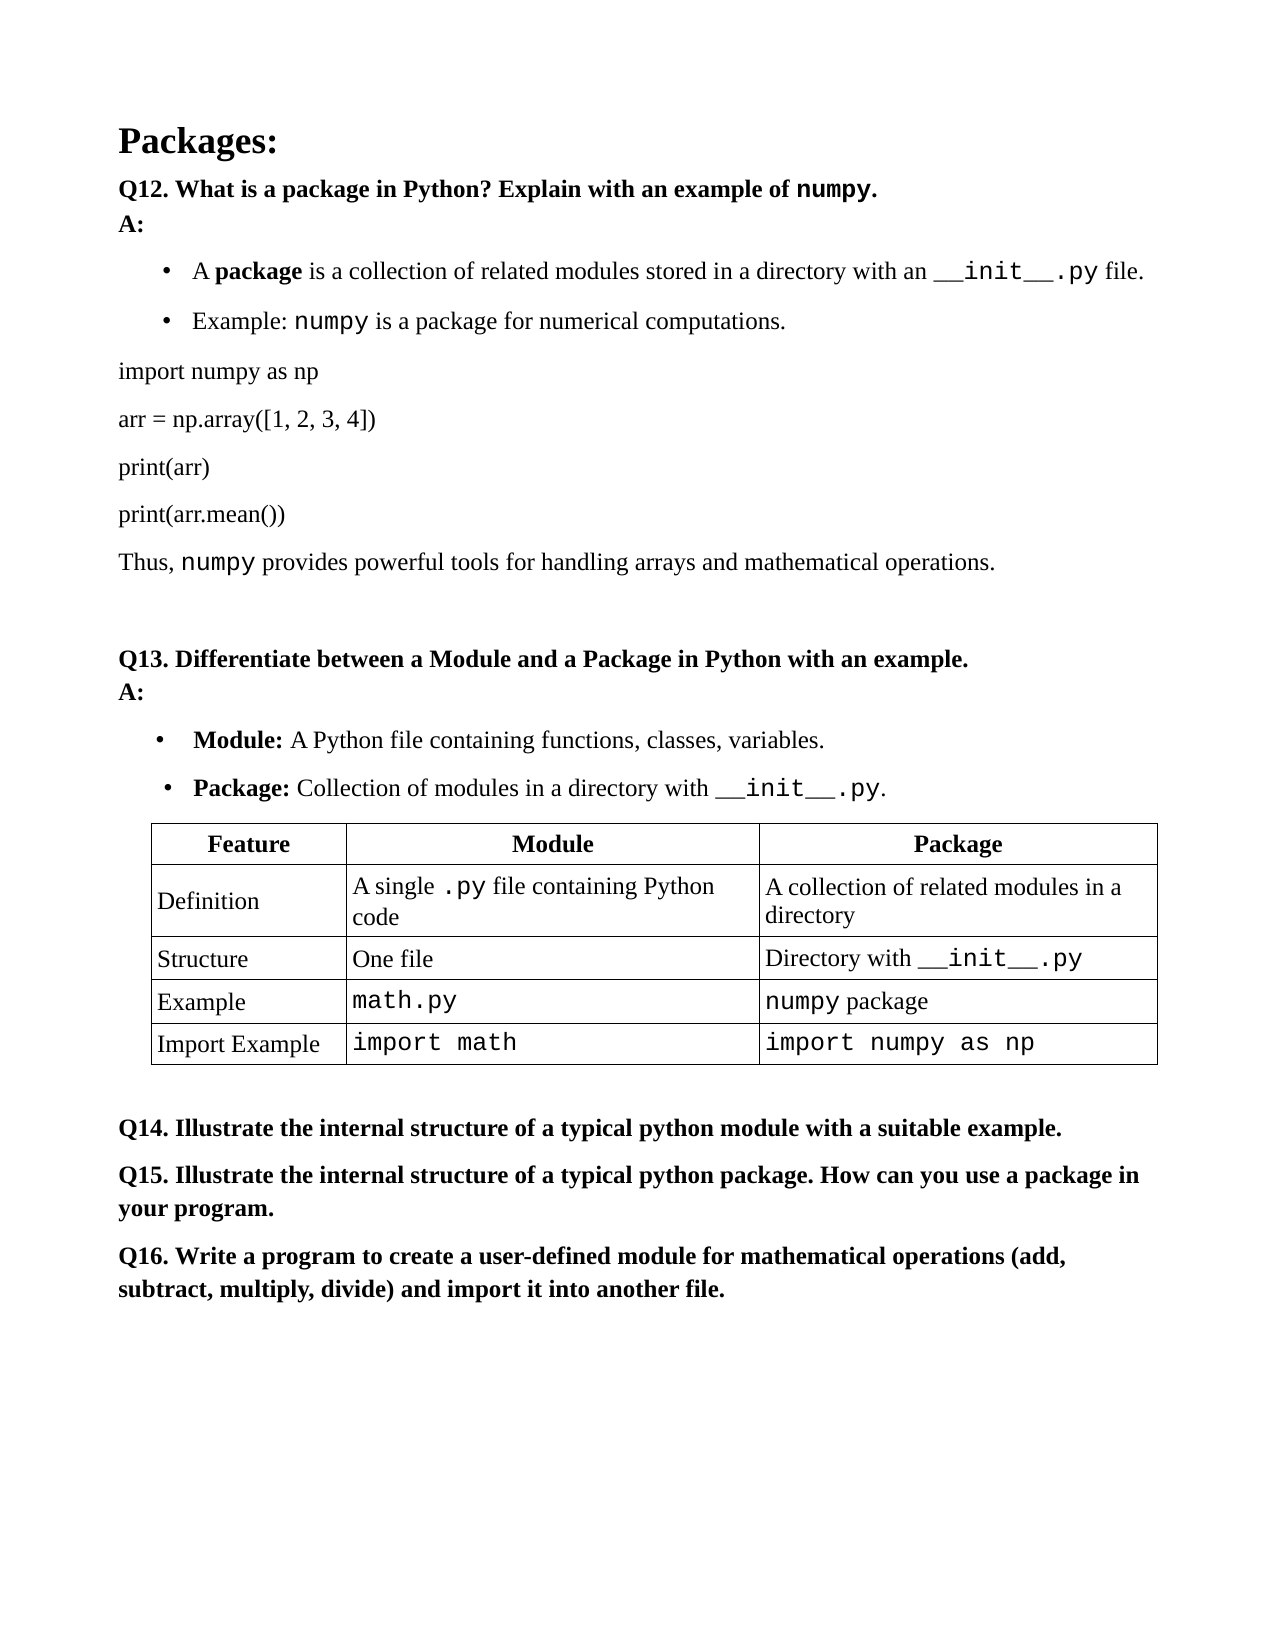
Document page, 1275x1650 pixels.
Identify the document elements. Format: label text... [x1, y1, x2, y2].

table_cell A single .py file containing Python code [347, 865, 759, 936]
text print(arr) [118, 452, 1157, 480]
table_cell Directory with __init__.py [760, 937, 1157, 979]
table_cell Example [152, 980, 346, 1023]
text Q14. Illustrate the internal structure of a typical python module with a suitable example. [118, 1113, 1157, 1141]
subtitle Packages: [118, 118, 1157, 161]
text Q13. Differentiate between a Module and a Package in Python with an example. A: [118, 644, 1157, 706]
table_cell numpy package [760, 980, 1157, 1023]
text Q16. Write a program to create a user-defined module for mathematical operations (add, subtract, multiply, divide) and import it into another file. [118, 1241, 1157, 1303]
table_cell math.py [347, 980, 759, 1023]
text Q15. Illustrate the internal structure of a typical python package. How can you use a package in your program. [118, 1160, 1157, 1222]
text Thus, numpy provides powerful tools for handling arrays and mathematical operations. [118, 547, 1157, 578]
table_cell Definition [152, 865, 346, 936]
list A package is a collection of related modules stored in a directory with an __init__.py file. [162, 256, 1157, 287]
table_header Module [347, 824, 759, 864]
table_cell A collection of related modules in a directory [760, 865, 1157, 936]
table_cell import numpy as np [760, 1024, 1157, 1064]
table_cell import math [347, 1024, 759, 1064]
text import numpy as np [118, 356, 1157, 385]
list Package: Collection of modules in a directory with __init__.py. [164, 773, 1157, 803]
text arr = np.array([1, 2, 3, 4]) [118, 404, 1157, 433]
table_header Package [760, 824, 1157, 864]
table_cell Import Example [152, 1024, 346, 1064]
list Example: numpy is a package for numerical computations. [162, 306, 1157, 337]
list Module: A Python file containing functions, classes, variables. [156, 725, 1157, 754]
text print(arr.mean()) [118, 499, 1157, 528]
table_header Feature [152, 824, 346, 864]
text Q12. What is a package in Python? Explain with an example of numpy. A: [118, 174, 1157, 238]
table_cell Structure [152, 937, 346, 979]
table_cell One file [347, 937, 759, 979]
